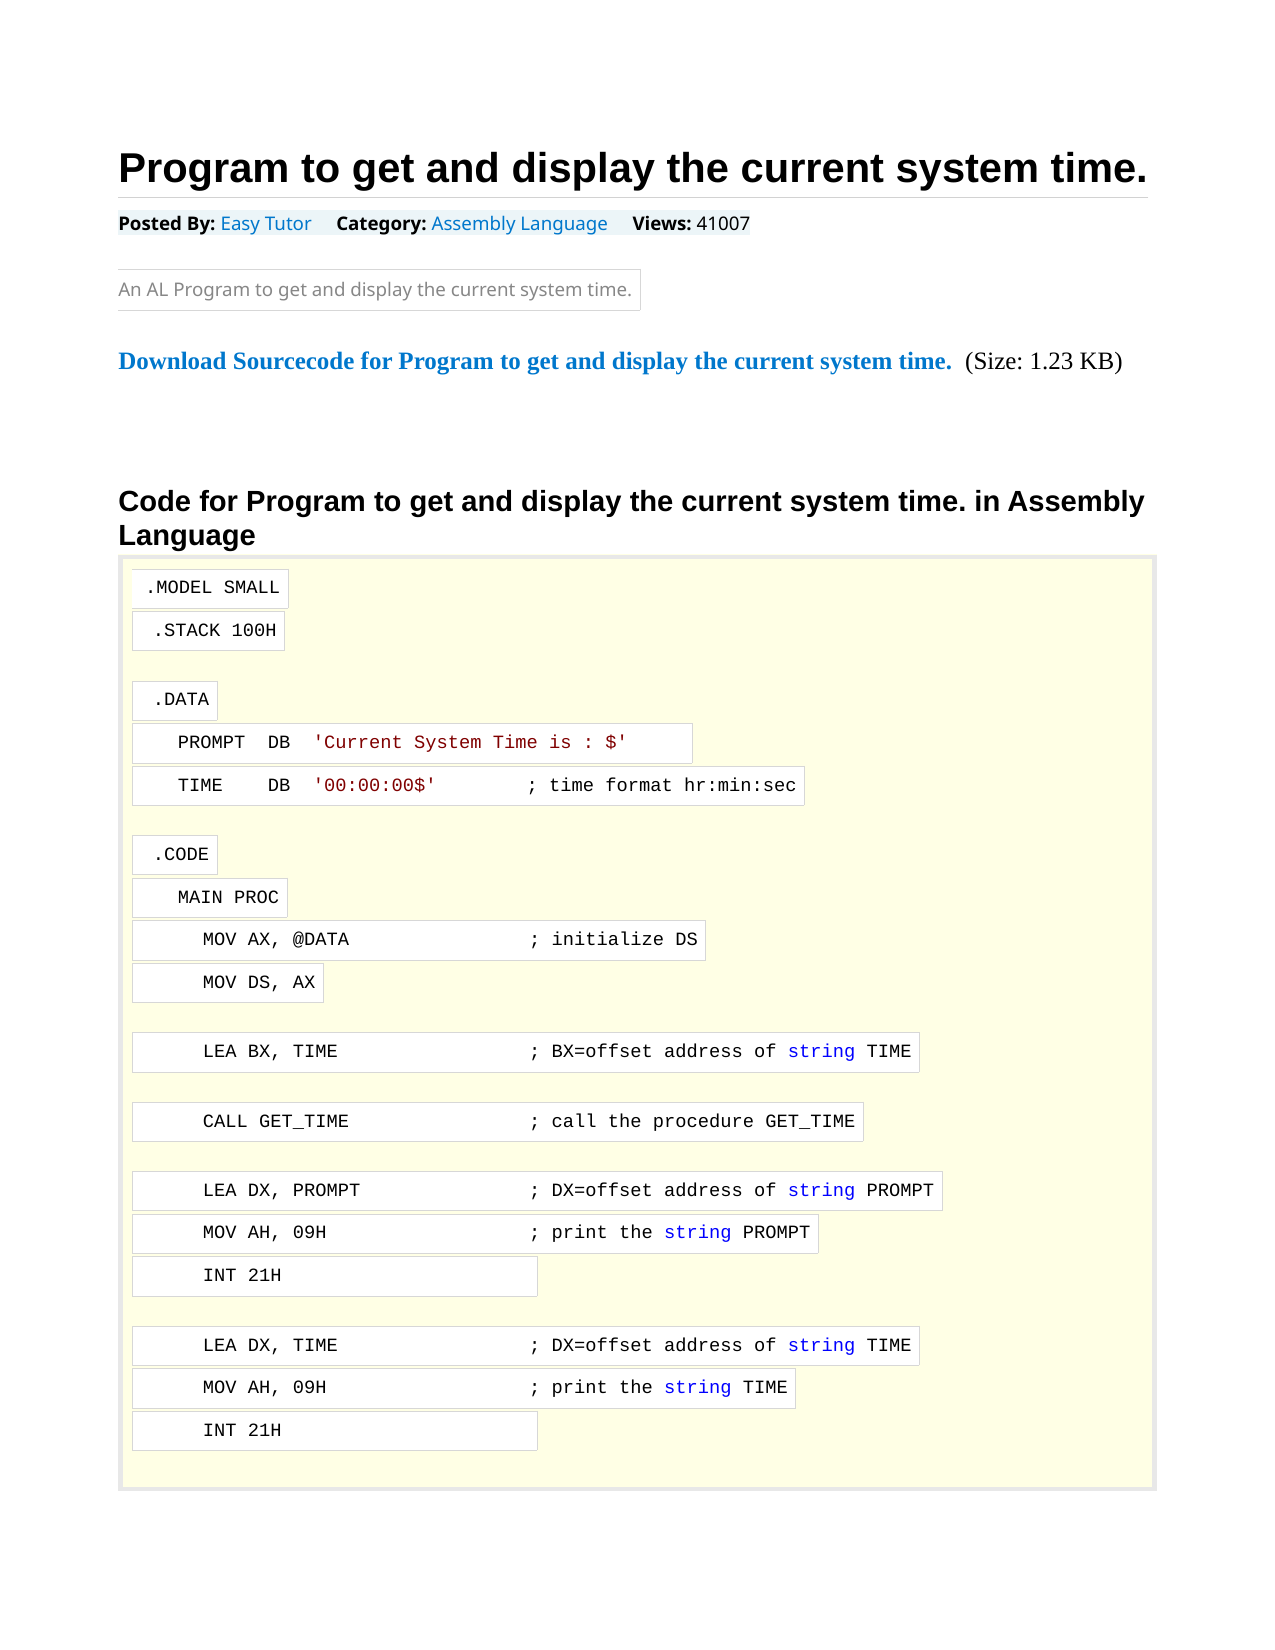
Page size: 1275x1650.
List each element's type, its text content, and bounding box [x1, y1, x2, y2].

text .STACK 100H [123, 597, 1152, 640]
text .MODEL SMALL [123, 559, 1152, 597]
text CALL GET_TIME ; call the procedure GET_TIME [123, 1088, 1152, 1130]
text Download Sourcecode for Program to get and display the current system time. (Size: 1.23 KB) [118, 313, 1157, 441]
text MOV AX, @DATA ; initialize DS [123, 906, 1152, 949]
text MOV DS, AX [123, 949, 1152, 991]
text LEA DX, PROMPT ; DX=offset address of string PROMPT [123, 1157, 1152, 1199]
text LEA DX, TIME ; DX=offset address of string TIME [123, 1312, 1152, 1354]
subtitle [641, 268, 1157, 310]
text MAIN PROC [123, 864, 1152, 906]
text Posted By: Easy Tutor Category: Assembly Language Views: 41007 [118, 210, 1157, 235]
text INT 21H [123, 1397, 1152, 1439]
subtitle An AL Program to get and display the current system time. [118, 270, 640, 310]
text MOV AH, 09H ; print the string PROMPT [123, 1199, 1152, 1242]
text .DATA [123, 666, 1152, 709]
text PROMPT DB 'Current System Time is : $' [123, 709, 1152, 752]
text LEA BX, TIME ; BX=offset address of string TIME [123, 1018, 1152, 1061]
subtitle Program to get and display the current system time. [118, 143, 1157, 197]
text .CODE [123, 821, 1152, 864]
subtitle Code for Program to get and display the current system time. in Assembly Language [118, 484, 1157, 551]
text INT 21H [123, 1242, 1152, 1285]
text MOV AH, 09H ; print the string TIME [123, 1354, 1152, 1397]
text TIME DB '00:00:00$' ; time format hr:min:sec [123, 752, 1152, 794]
